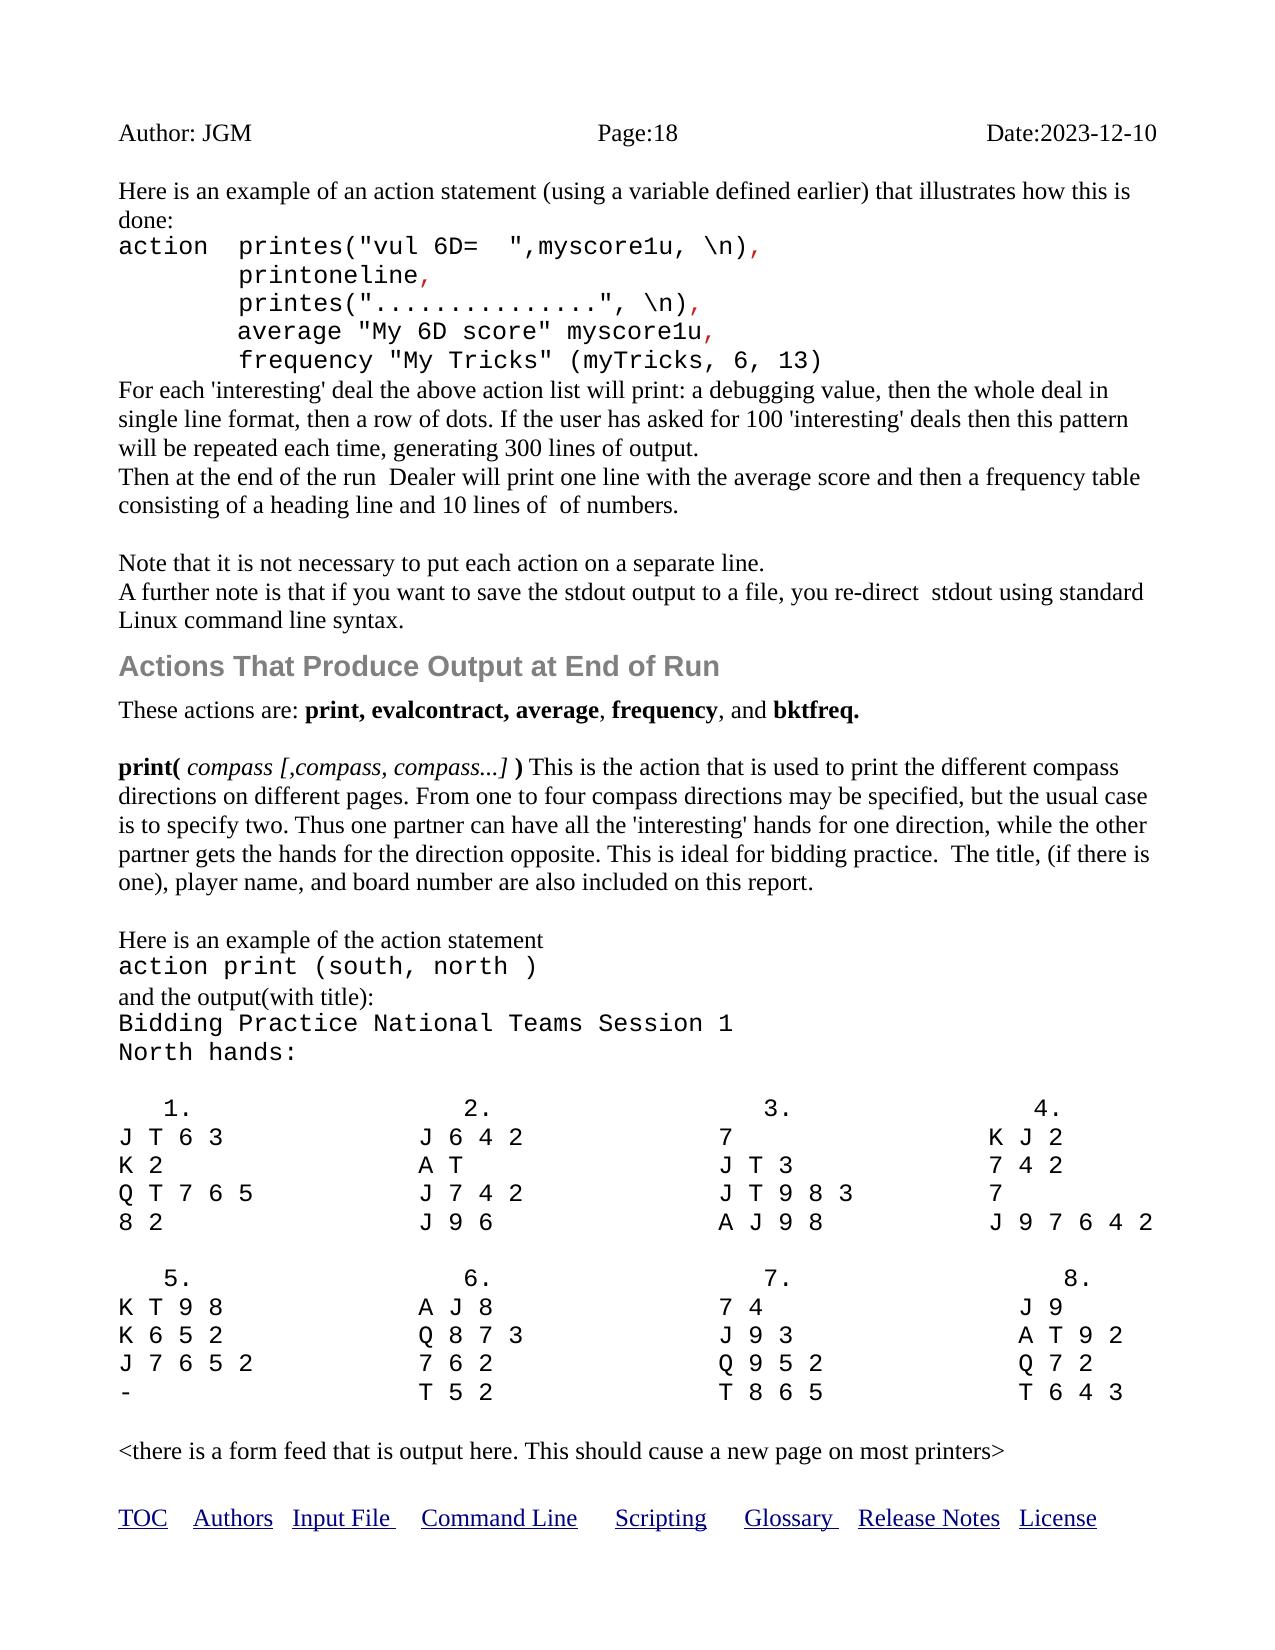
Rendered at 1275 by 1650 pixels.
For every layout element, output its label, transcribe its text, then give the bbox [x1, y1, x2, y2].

text Note that it is not necessary to put each action on a separate line. [118, 548, 1157, 577]
text K 6 5 2 Q 8 7 3 J 9 3 A T 9 2 [118, 1322, 1157, 1351]
text Here is an example of the action statement [118, 925, 1157, 954]
text For each 'interesting' deal the above action list will print: a debugging value, then the whole deal in single line format, then a row of dots. If the user has asked for 100 'interesting' deals then this pattern will be repeated each time, generating 300 lines of output. [118, 376, 1157, 462]
text Here is an example of an action statement (using a variable defined earlier) that illustrates how this is done: [118, 176, 1157, 234]
text action print (south, north ) [118, 954, 1157, 982]
text Then at the end of the run Dealer will print one line with the average score and then a frequency table consisting of a heading line and 10 lines of of numbers. [118, 462, 1157, 519]
text A further note is that if you want to save the stdout output to a file, you re-direct stdout using standard Linux command line syntax. [118, 577, 1157, 634]
text Bidding Practice National Teams Session 1 [118, 1011, 1157, 1039]
text K T 9 8 A J 8 7 4 J 9 [118, 1294, 1157, 1322]
text 1. 2. 3. 4. [118, 1096, 1157, 1124]
text frequency "My Tricks" (myTricks, 6, 13) [118, 347, 1157, 376]
text average "My 6D score" myscore1u, [118, 319, 1157, 347]
text 5. 6. 7. 8. [118, 1266, 1157, 1294]
text 8 2 J 9 6 A J 9 8 J 9 7 6 4 2 [118, 1209, 1157, 1237]
text printoneline, [118, 262, 1157, 291]
subtitle Actions That Produce Output at End of Run [118, 649, 1157, 682]
text print( compass [,compass, compass...] ) This is the action that is used to print the different compass directions on different pages. From one to four compass directions may be specified, but the usual case is to specify two. Thus one partner can have all the 'interesting' hands for one direction, while the other partner gets the hands for the direction opposite. This is ideal for bidding practice. The title, (if there is one), player name, and board number are also included on this report. [118, 752, 1157, 896]
text printes("...............", \n), [118, 291, 1157, 319]
text J 7 6 5 2 7 6 2 Q 9 5 2 Q 7 2 [118, 1351, 1157, 1379]
text Q T 7 6 5 J 7 4 2 J T 9 8 3 7 [118, 1181, 1157, 1209]
text North hands: [118, 1039, 1157, 1067]
text action printes("vul 6D= ",myscore1u, \n), [118, 234, 1157, 262]
text J T 6 3 J 6 4 2 7 K J 2 [118, 1124, 1157, 1152]
text <there is a form feed that is output here. This should cause a new page on most printers> [118, 1436, 1157, 1464]
text These actions are: print, evalcontract, average, frequency, and bktfreq. [118, 695, 1157, 724]
text K 2 A T J T 3 7 4 2 [118, 1152, 1157, 1181]
text - T 5 2 T 8 6 5 T 6 4 3 [118, 1379, 1157, 1407]
text and the output(with title): [118, 982, 1157, 1011]
